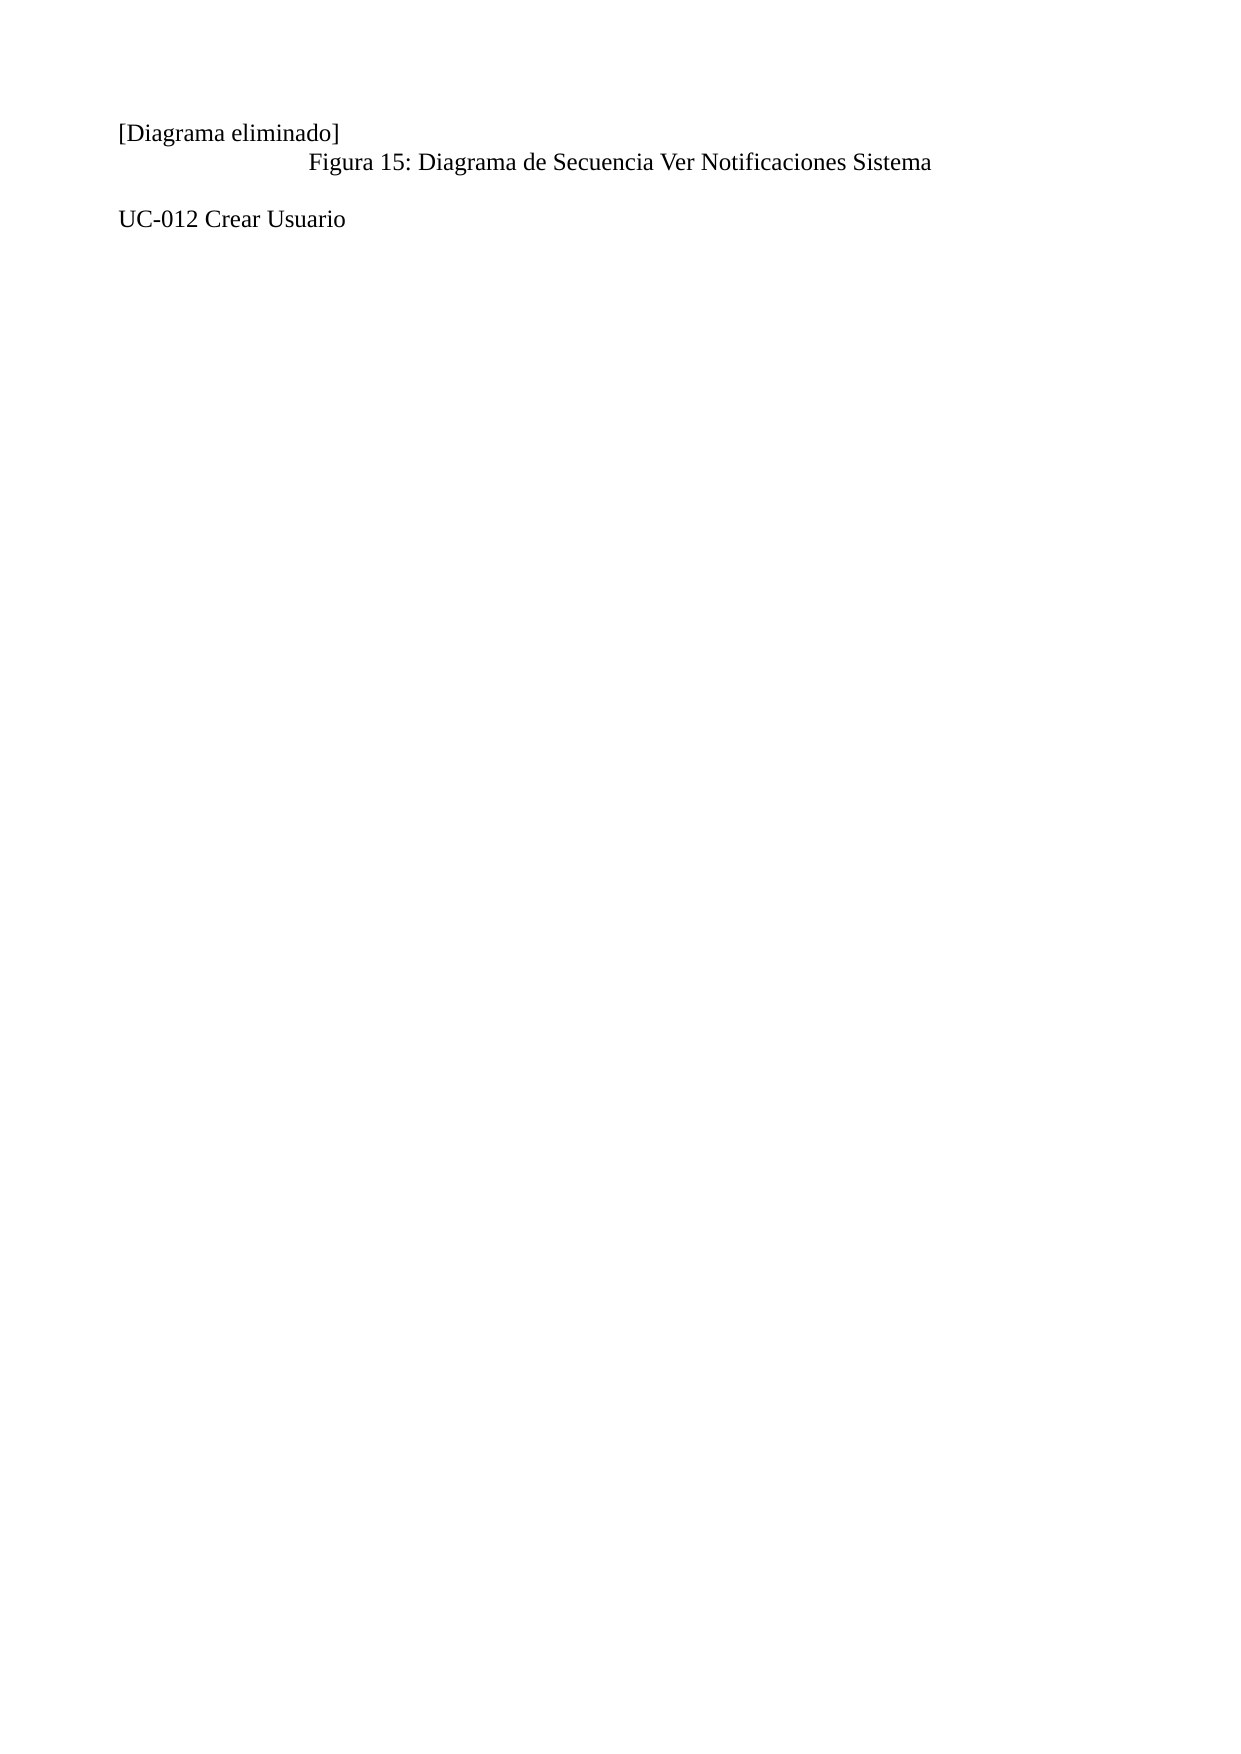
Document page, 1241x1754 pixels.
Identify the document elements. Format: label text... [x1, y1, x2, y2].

text Figura 15: Diagrama de Secuencia Ver Notificaciones Sistema [118, 147, 1122, 176]
text UC-012 Crear Usuario [118, 204, 1122, 233]
text [Diagrama eliminado] [118, 118, 1122, 147]
